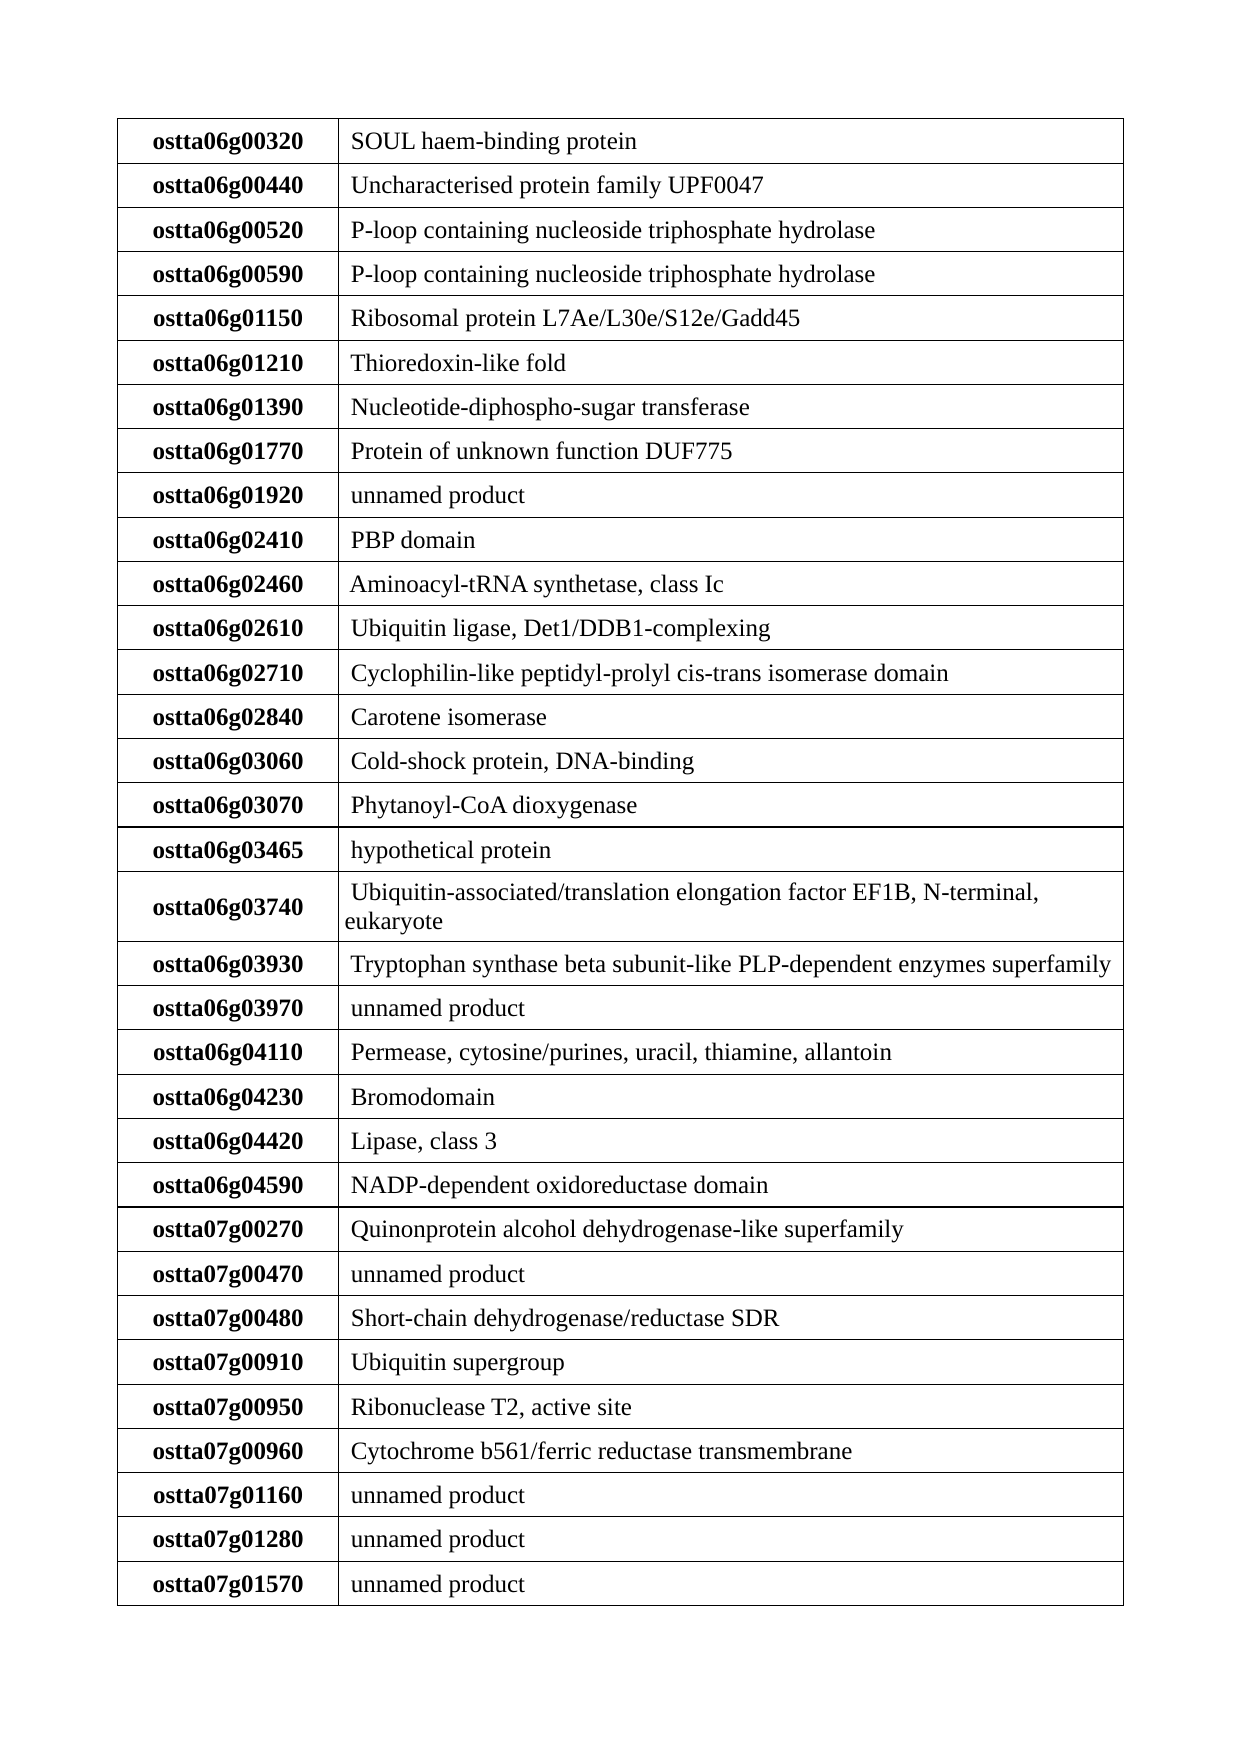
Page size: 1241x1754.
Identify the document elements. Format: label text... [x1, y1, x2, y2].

table_cell [1124, 1029, 1240, 1073]
table_cell ostta06g01770 [118, 429, 338, 472]
table_cell Cyclophilin-like peptidyl-prolyl cis-trans isomerase domain [339, 650, 1123, 694]
table_cell P-loop containing nucleoside triphosphate hydrolase [339, 208, 1123, 251]
table_cell [1124, 605, 1240, 649]
table_cell [1124, 871, 1240, 941]
table_cell [1124, 1339, 1240, 1383]
table_cell Aminoacyl-tRNA synthetase, class Ic [339, 562, 1123, 605]
table_cell [1124, 649, 1240, 694]
table_cell Quinonprotein alcohol dehydrogenase-like superfamily [339, 1208, 1123, 1251]
table_cell [1124, 1561, 1240, 1605]
table_cell [1124, 163, 1240, 207]
table_cell Protein of unknown function DUF775 [339, 429, 1123, 472]
table_cell [1124, 941, 1240, 985]
table_cell Ribonuclease T2, active site [339, 1385, 1123, 1428]
table_cell [1124, 782, 1240, 826]
table_cell Ubiquitin ligase, Det1/DDB1-complexing [339, 606, 1123, 649]
table_cell ostta07g01280 [118, 1517, 338, 1561]
table_cell ostta06g00590 [118, 252, 338, 295]
table_cell Ribosomal protein L7Ae/L30e/S12e/Gadd45 [339, 296, 1123, 339]
table_cell hypothetical protein [339, 828, 1123, 871]
table_cell [1124, 1516, 1240, 1561]
table_cell [1124, 1295, 1240, 1339]
table_cell ostta06g01390 [118, 385, 338, 428]
table_cell ostta06g03970 [118, 986, 338, 1029]
table_cell unnamed product [339, 1473, 1123, 1516]
table_cell ostta07g00480 [118, 1296, 338, 1339]
table_cell [1124, 985, 1240, 1029]
table_cell ostta07g00470 [118, 1252, 338, 1295]
table_cell ostta06g00520 [118, 208, 338, 251]
table_cell [1124, 1251, 1240, 1295]
table_cell [1124, 694, 1240, 738]
table_cell unnamed product [339, 1562, 1123, 1605]
table_cell ostta06g03930 [118, 942, 338, 985]
table_cell ostta06g03465 [118, 828, 338, 871]
table_cell unnamed product [339, 1517, 1123, 1561]
table_cell [1124, 1162, 1240, 1206]
table_cell Lipase, class 3 [339, 1119, 1123, 1162]
table_cell ostta06g04230 [118, 1075, 338, 1118]
table_cell [1124, 1472, 1240, 1516]
table_cell [1124, 295, 1240, 339]
table_cell P-loop containing nucleoside triphosphate hydrolase [339, 252, 1123, 295]
table_cell [1124, 251, 1240, 295]
table_cell Short-chain dehydrogenase/reductase SDR [339, 1296, 1123, 1339]
table_cell Ubiquitin supergroup [339, 1340, 1123, 1383]
table_cell ostta06g03740 [118, 872, 338, 941]
table_cell [1124, 1206, 1240, 1251]
table_cell [1124, 1428, 1240, 1472]
table_cell Ubiquitin-associated/translation elongation factor EF1B, N-terminal, eukaryote [339, 872, 1123, 941]
table_cell ostta07g01160 [118, 1473, 338, 1516]
table_cell Permease, cytosine/purines, uracil, thiamine, allantoin [339, 1030, 1123, 1073]
table_cell ostta06g03060 [118, 739, 338, 782]
table_cell unnamed product [339, 1252, 1123, 1295]
table_cell ostta06g02710 [118, 650, 338, 694]
table_cell Uncharacterised protein family UPF0047 [339, 164, 1123, 207]
table_cell Bromodomain [339, 1075, 1123, 1118]
table_cell [1124, 826, 1240, 871]
table_cell ostta06g02840 [118, 695, 338, 738]
table_cell ostta06g02460 [118, 562, 338, 605]
table_cell [1124, 517, 1240, 561]
table_cell Thioredoxin-like fold [339, 341, 1123, 384]
table_cell [1124, 738, 1240, 782]
table_cell [1124, 561, 1240, 605]
table_cell ostta06g00320 [118, 119, 338, 162]
table_cell ostta07g00910 [118, 1340, 338, 1383]
table_cell Cytochrome b561/ferric reductase transmembrane [339, 1429, 1123, 1472]
table_cell ostta06g03070 [118, 783, 338, 826]
table_cell [1124, 340, 1240, 384]
table_cell [1124, 1118, 1240, 1162]
table_cell unnamed product [339, 473, 1123, 517]
table_cell ostta06g00440 [118, 164, 338, 207]
table_cell ostta06g04590 [118, 1163, 338, 1206]
table_cell [1124, 118, 1240, 162]
table_cell ostta07g00270 [118, 1208, 338, 1251]
table_cell ostta07g01570 [118, 1562, 338, 1605]
table_cell ostta06g02610 [118, 606, 338, 649]
table_cell [1124, 207, 1240, 251]
table_cell Carotene isomerase [339, 695, 1123, 738]
table_cell unnamed product [339, 986, 1123, 1029]
table_cell [1124, 384, 1240, 428]
table_cell [1124, 1384, 1240, 1428]
table_cell ostta06g01150 [118, 296, 338, 339]
table_cell [1124, 1074, 1240, 1118]
table_cell ostta07g00960 [118, 1429, 338, 1472]
table_cell ostta06g04110 [118, 1030, 338, 1073]
table_cell SOUL haem-binding protein [339, 119, 1123, 162]
table_cell [1124, 472, 1240, 517]
table_cell Cold-shock protein, DNA-binding [339, 739, 1123, 782]
table_cell NADP-dependent oxidoreductase domain [339, 1163, 1123, 1206]
table_cell [1124, 428, 1240, 472]
table_cell Tryptophan synthase beta subunit-like PLP-dependent enzymes superfamily [339, 942, 1123, 985]
table_cell ostta06g02410 [118, 518, 338, 561]
table_cell ostta07g00950 [118, 1385, 338, 1428]
table_cell ostta06g04420 [118, 1119, 338, 1162]
table_cell PBP domain [339, 518, 1123, 561]
table_cell Phytanoyl-CoA dioxygenase [339, 783, 1123, 826]
table_cell ostta06g01210 [118, 341, 338, 384]
table_cell ostta06g01920 [118, 473, 338, 517]
table_cell Nucleotide-diphospho-sugar transferase [339, 385, 1123, 428]
